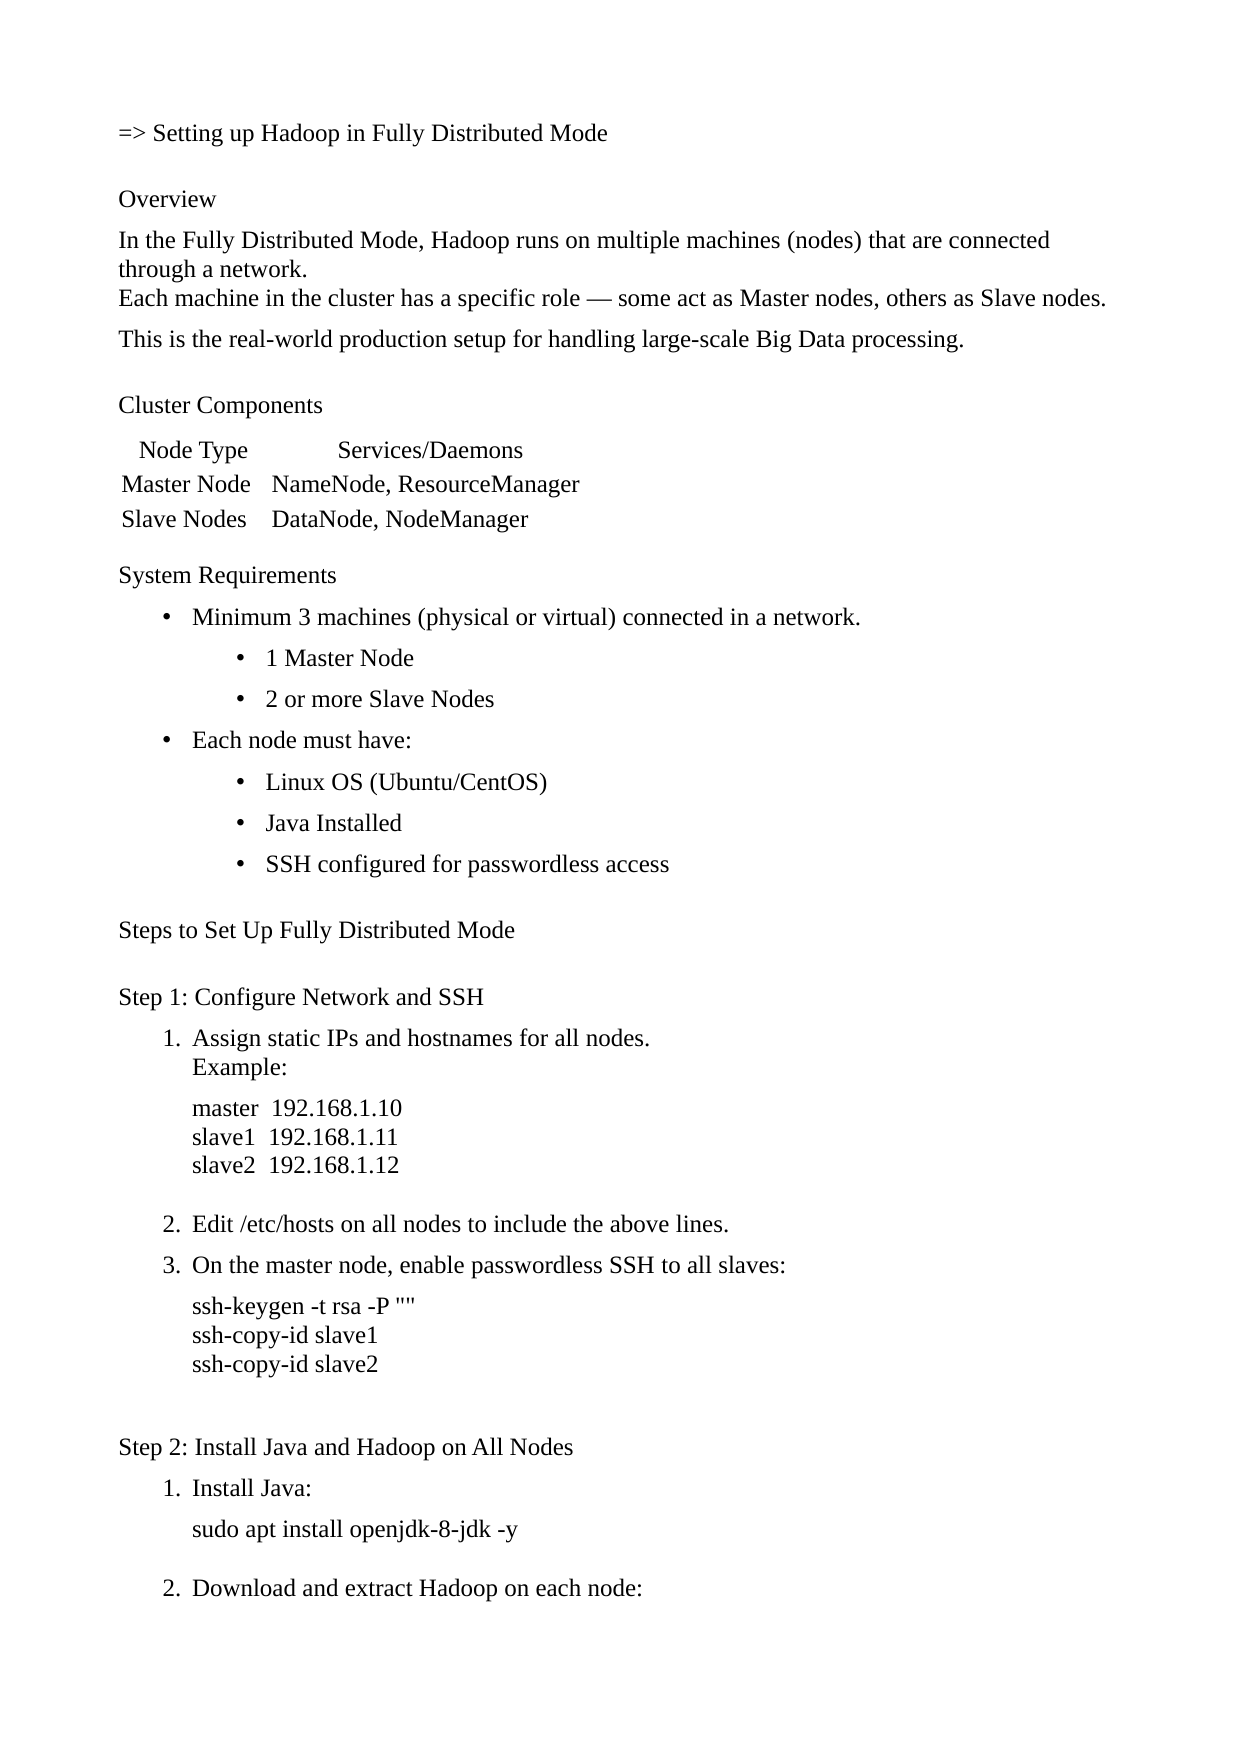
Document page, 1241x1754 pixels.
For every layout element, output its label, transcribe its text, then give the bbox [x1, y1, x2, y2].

table_cell Master Node [118, 466, 268, 501]
table_cell DataNode, NodeManager [269, 501, 592, 536]
list Install Java: [162, 1473, 1122, 1502]
subtitle => Setting up Hadoop in Fully Distributed Mode [118, 118, 1122, 147]
list master 192.168.1.10 [162, 1093, 1122, 1122]
text This is the real-world production setup for handling large-scale Big Data processing. [118, 324, 1122, 353]
list Linux OS (Ubuntu/CentOS) [236, 767, 1122, 796]
list 2 or more Slave Nodes [236, 684, 1122, 713]
list Minimum 3 machines (physical or virtual) connected in a network. [162, 602, 1122, 631]
list slave1 192.168.1.11 [162, 1122, 1122, 1151]
list Assign static IPs and hostnames for all nodes. Example: [162, 1023, 1122, 1081]
list ssh-copy-id slave1 [162, 1320, 1122, 1349]
list Java Installed [236, 808, 1122, 837]
subtitle Step 2: Install Java and Hadoop on All Nodes [118, 1432, 1122, 1461]
list sudo apt install openjdk-8-jdk -y [162, 1514, 1122, 1543]
subtitle Overview [118, 184, 1122, 213]
list Edit /etc/hosts on all nodes to include the above lines. [162, 1209, 1122, 1238]
list slave2 192.168.1.12 [162, 1151, 1122, 1179]
list 1 Master Node [236, 643, 1122, 672]
list SSH configured for passwordless access [236, 849, 1122, 878]
subtitle System Requirements [118, 561, 1122, 589]
list Each node must have: [162, 726, 1122, 754]
text In the Fully Distributed Mode, Hadoop runs on multiple machines (nodes) that are connected through a network. Each machine in the cluster has a specific role — some act as Master nodes, others as Slave nodes. [118, 226, 1122, 312]
table_cell NameNode, ResourceManager [269, 466, 592, 501]
subtitle Steps to Set Up Fully Distributed Mode [118, 916, 1122, 944]
table_cell Slave Nodes [118, 501, 268, 536]
list Download and extract Hadoop on each node: [162, 1573, 1122, 1602]
list On the master node, enable passwordless SSH to all slaves: [162, 1250, 1122, 1279]
table_header Node Type [118, 432, 268, 466]
list ssh-keygen -t rsa -P "" [162, 1291, 1122, 1320]
subtitle Cluster Components [118, 391, 1122, 419]
table_header Services/Daemons [269, 432, 592, 466]
list ssh-copy-id slave2 [162, 1349, 1122, 1378]
subtitle Step 1: Configure Network and SSH [118, 982, 1122, 1011]
